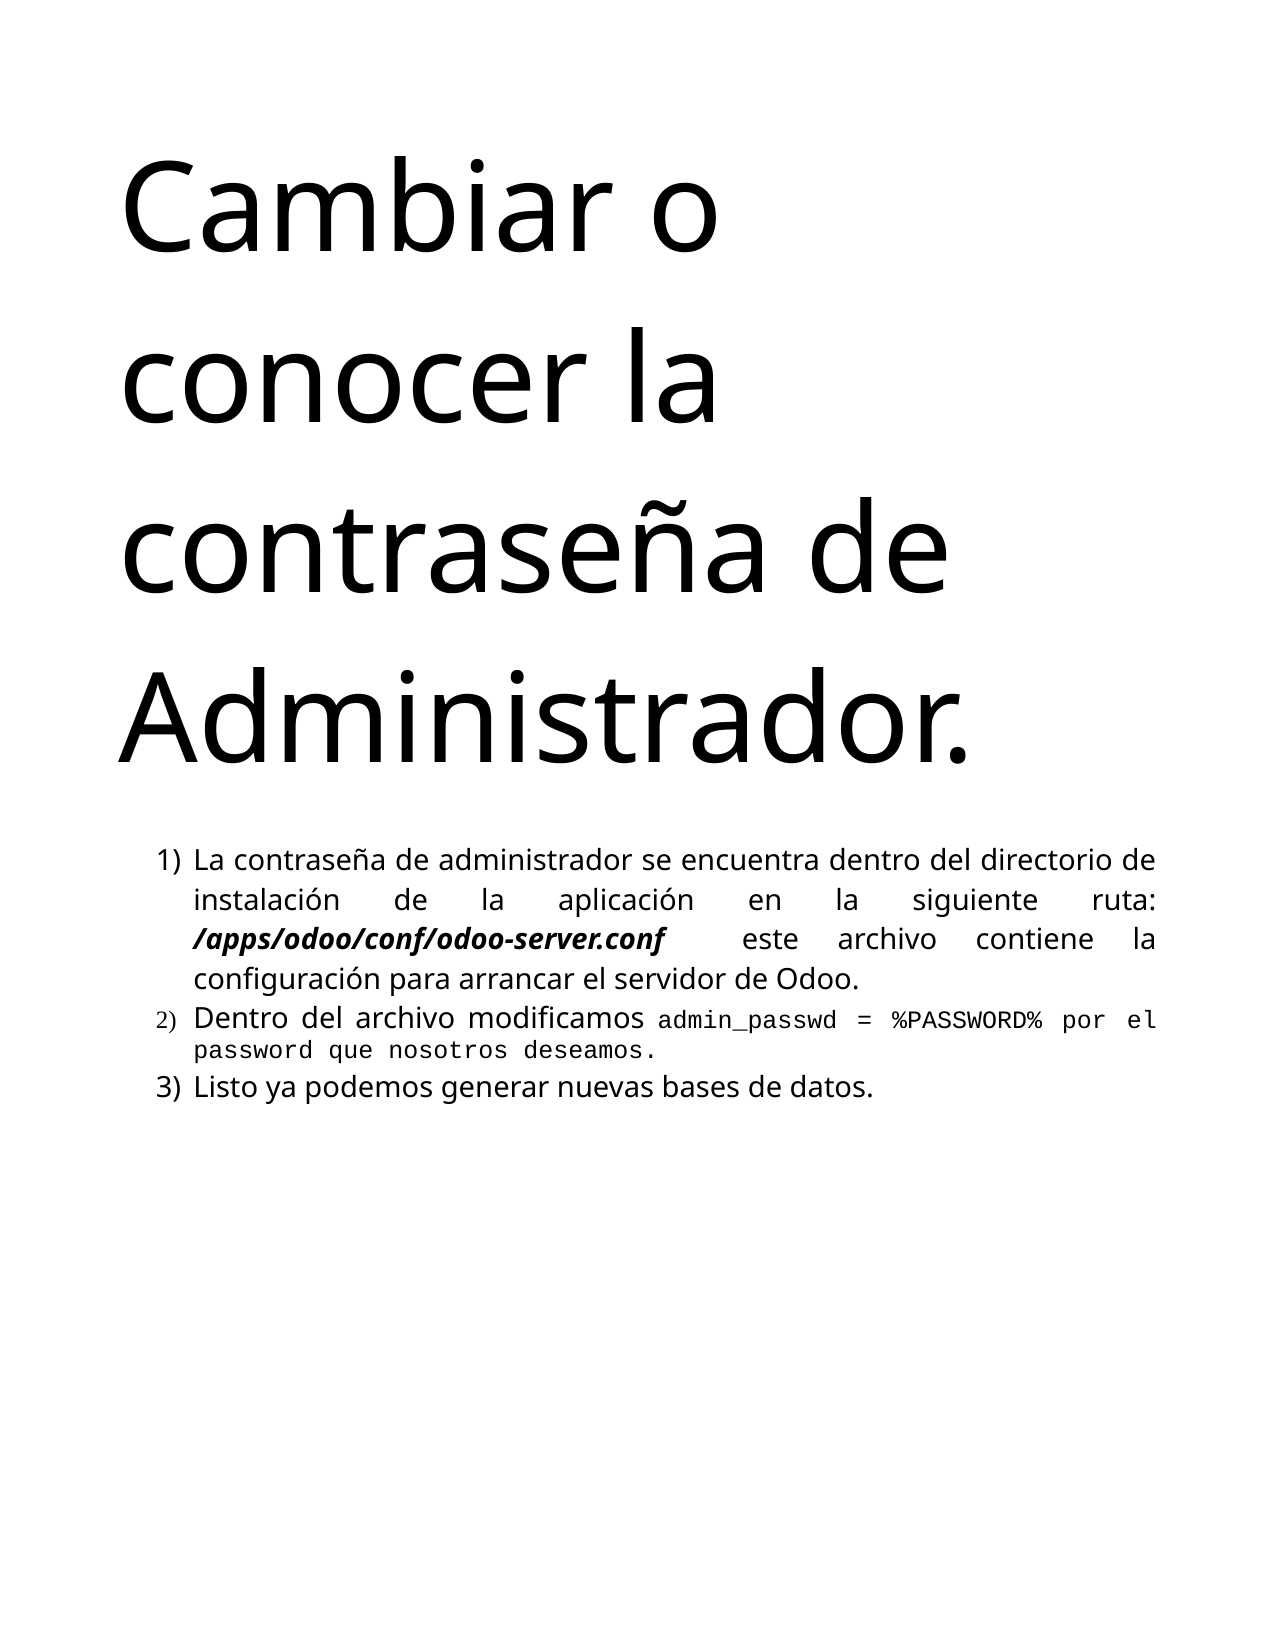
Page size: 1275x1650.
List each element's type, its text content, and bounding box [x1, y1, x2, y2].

list La contraseña de administrador se encuentra dentro del directorio de instalación de la aplicación en la siguiente ruta: /apps/odoo/conf/odoo-server.conf este archivo contiene la configuración para arrancar el servidor de Odoo. [156, 839, 1157, 998]
list Listo ya podemos generar nuevas bases de datos. [156, 1066, 1157, 1106]
text Cambiar o conocer la contraseña de Administrador. [118, 118, 1157, 799]
list Dentro del archivo modificamos admin_passwd = %PASSWORD% por el password que nosotros deseamos. [156, 998, 1157, 1066]
